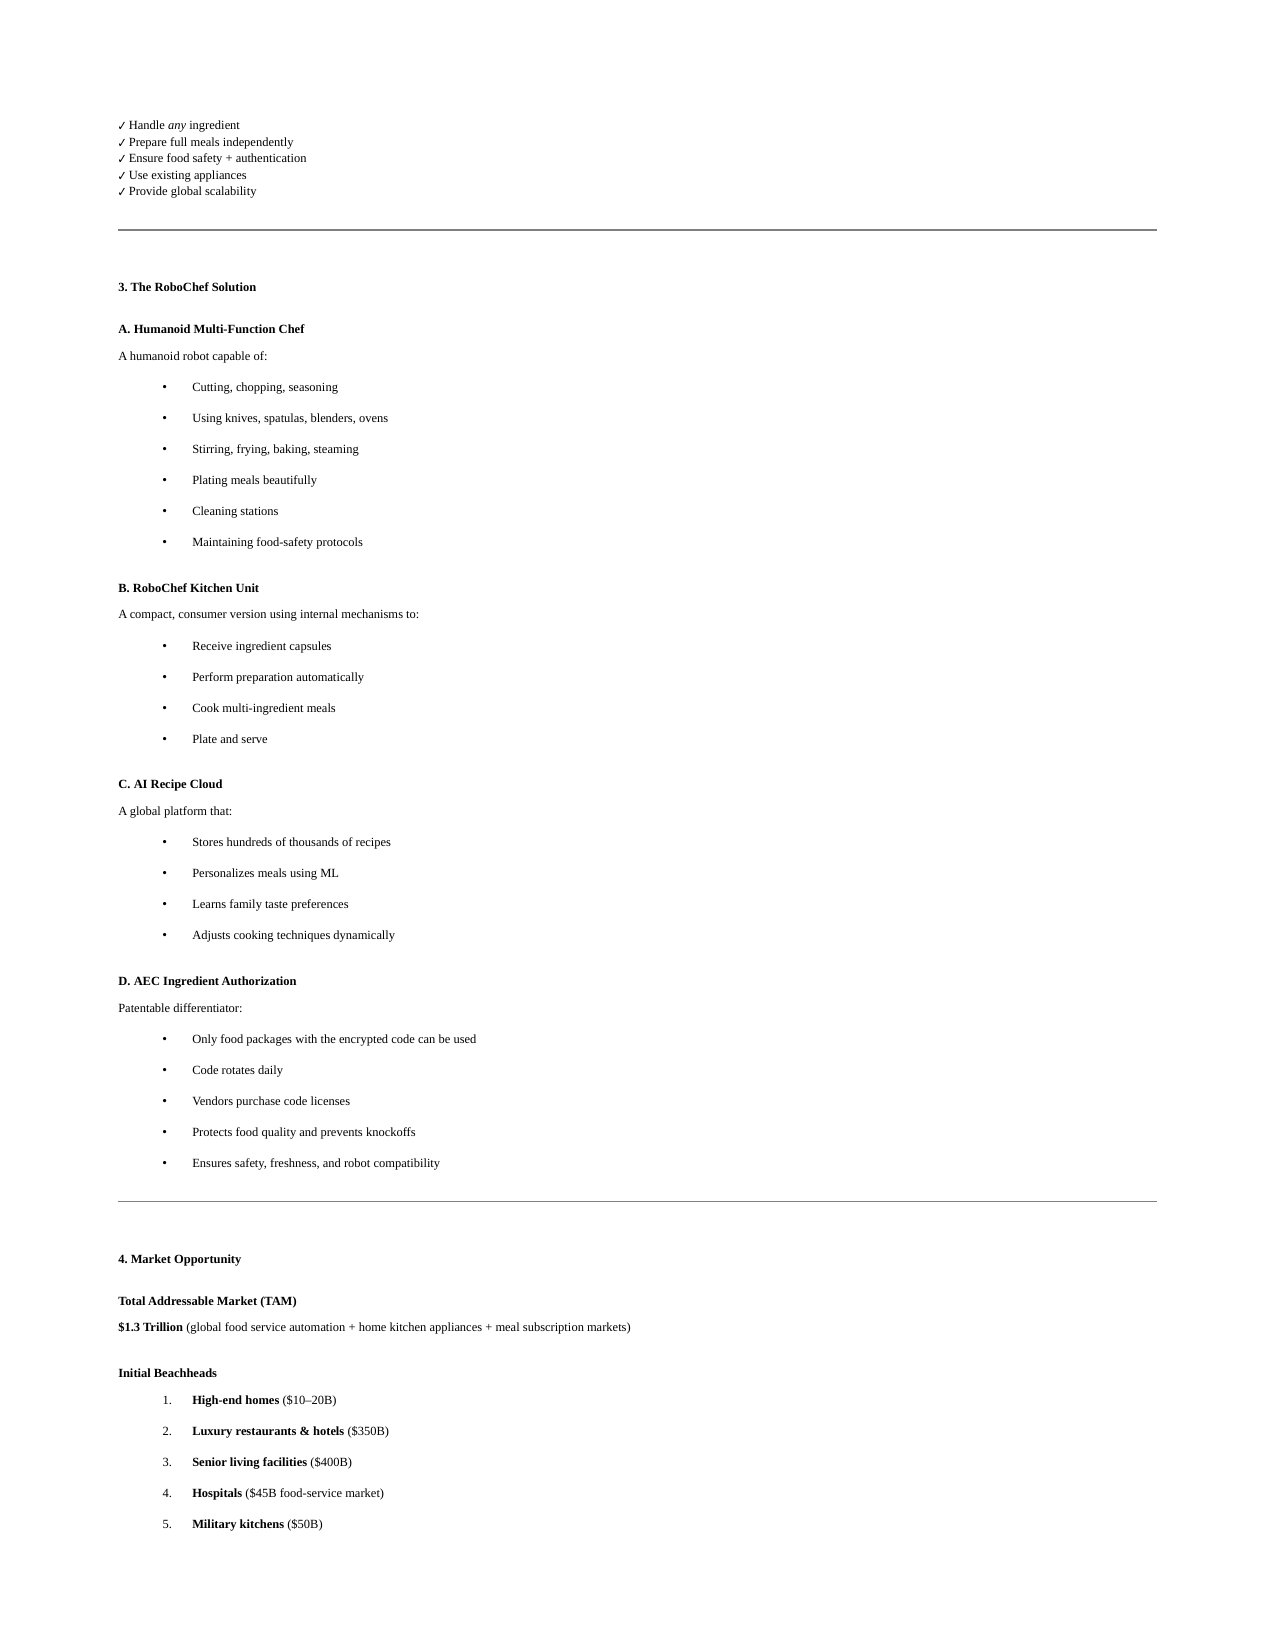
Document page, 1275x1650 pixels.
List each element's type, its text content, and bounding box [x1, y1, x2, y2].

text A humanoid robot capable of: [118, 348, 1157, 363]
list Using knives, spatulas, blenders, ovens [162, 411, 1157, 425]
list Receive ingredient capsules [162, 638, 1157, 653]
list Stores hundreds of thousands of recipes [162, 835, 1157, 849]
subtitle B. RoboChef Kitchen Unit [118, 580, 1157, 595]
subtitle A. Humanoid Multi-Function Chef [118, 322, 1157, 336]
list Luxury restaurants & hotels ($350B) [162, 1424, 1157, 1438]
list Only food packages with the encrypted code can be used [162, 1032, 1157, 1046]
text ✔ Handle any ingredient ✔ Prepare full meals independently ✔ Ensure food safety + authentication ✔ Use existing appliances ✔ Provide global scalability [118, 118, 1157, 198]
subtitle 4. Market Opportunity [118, 1252, 1157, 1266]
list Stirring, frying, baking, steaming [162, 442, 1157, 456]
list Learns family taste preferences [162, 897, 1157, 911]
list Ensures safety, freshness, and robot compatibility [162, 1156, 1157, 1170]
list Maintaining food-safety protocols [162, 535, 1157, 549]
subtitle D. AEC Ingredient Authorization [118, 974, 1157, 988]
list Senior living facilities ($400B) [162, 1455, 1157, 1469]
list High-end homes ($10–20B) [162, 1393, 1157, 1407]
list Hospitals ($45B food-service market) [162, 1486, 1157, 1500]
list Vendors purchase code licenses [162, 1094, 1157, 1108]
list Military kitchens ($50B) [162, 1517, 1157, 1531]
list Cook multi-ingredient meals [162, 700, 1157, 715]
list Personalizes meals using ML [162, 866, 1157, 880]
list Cleaning stations [162, 504, 1157, 518]
list Plating meals beautifully [162, 473, 1157, 487]
list Code rotates daily [162, 1063, 1157, 1077]
list Cutting, chopping, seasoning [162, 379, 1157, 394]
list Adjusts cooking techniques dynamically [162, 928, 1157, 942]
list Perform preparation automatically [162, 669, 1157, 684]
subtitle 3. The RoboChef Solution [118, 280, 1157, 294]
subtitle Total Addressable Market (TAM) [118, 1293, 1157, 1308]
text A compact, consumer version using internal mechanisms to: [118, 607, 1157, 622]
text A global platform that: [118, 804, 1157, 818]
text $1.3 Trillion (global food service automation + home kitchen appliances + meal subscription markets) [118, 1320, 1157, 1334]
list Plate and serve [162, 731, 1157, 746]
list Protects food quality and prevents knockoffs [162, 1125, 1157, 1139]
subtitle C. AI Recipe Cloud [118, 777, 1157, 791]
text Patentable differentiator: [118, 1001, 1157, 1015]
subtitle Initial Beachheads [118, 1366, 1157, 1380]
